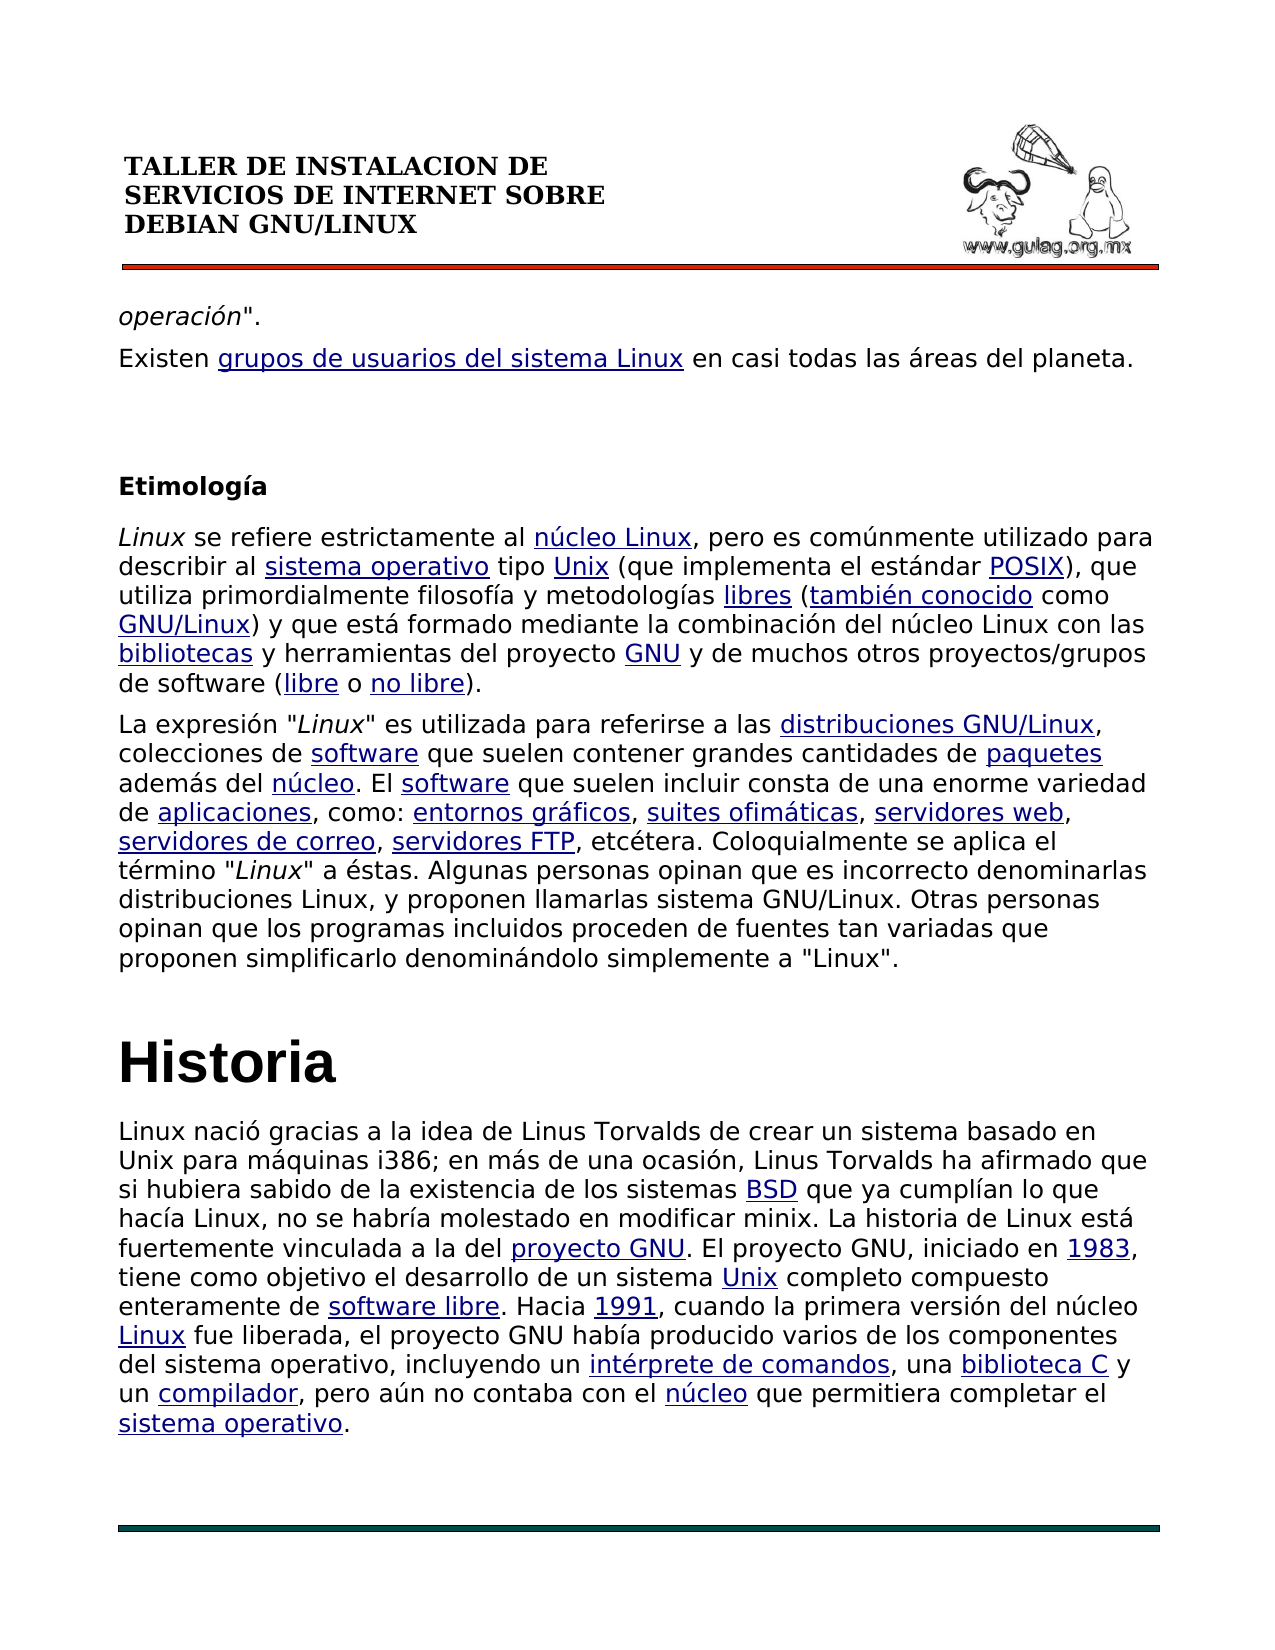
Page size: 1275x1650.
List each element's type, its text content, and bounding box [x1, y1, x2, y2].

subtitle Historia [118, 1029, 1157, 1095]
picture [961, 122, 1132, 260]
text Linux nació gracias a la idea de Linus Torvalds de crear un sistema basado en Unix para máquinas i386; en más de una ocasión, Linus Torvalds ha afirmado que si hubiera sabido de la existencia de los sistemas BSD que ya cumplían lo que hacía Linux, no se habría molestado en modificar minix. La historia de Linux está fuertemente vinculada a la del proyecto GNU. El proyecto GNU, iniciado en 1983, tiene como objetivo el desarrollo de un sistema Unix completo compuesto enteramente de software libre. Hacia 1991, cuando la primera versión del núcleo Linux fue liberada, el proyecto GNU había producido varios de los componentes del sistema operativo, incluyendo un intérprete de comandos, una biblioteca C y un compilador, pero aún no contaba con el núcleo que permitiera completar el sistema operativo. [118, 1117, 1157, 1438]
text La expresión "Linux" es utilizada para referirse a las distribuciones GNU/Linux, colecciones de software que suelen contener grandes cantidades de paquetes además del núcleo. El software que suelen incluir consta de una enorme variedad de aplicaciones, como: entornos gráficos, suites ofimáticas, servidores web, servidores de correo, servidores FTP, etcétera. Coloquialmente se aplica el término "Linux" a éstas. Algunas personas opinan que es incorrecto denominarlas distribuciones Linux, y proponen llamarlas sistema GNU/Linux. Otras personas opinan que los programas incluidos proceden de fuentes tan variadas que proponen simplificarlo denominándolo simplemente a "Linux". [118, 710, 1157, 973]
text operación". [118, 303, 1157, 332]
subtitle Etimología [118, 472, 1157, 501]
text Linux se refiere estrictamente al núcleo Linux, pero es comúnmente utilizado para describir al sistema operativo tipo Unix (que implementa el estándar POSIX), que utiliza primordialmente filosofía y metodologías libres (también conocido como GNU/Linux) y que está formado mediante la combinación del núcleo Linux con las bibliotecas y herramientas del proyecto GNU y de muchos otros proyectos/grupos de software (libre o no libre). [118, 523, 1157, 698]
text Existen grupos de usuarios del sistema Linux en casi todas las áreas del planeta. [118, 344, 1157, 373]
